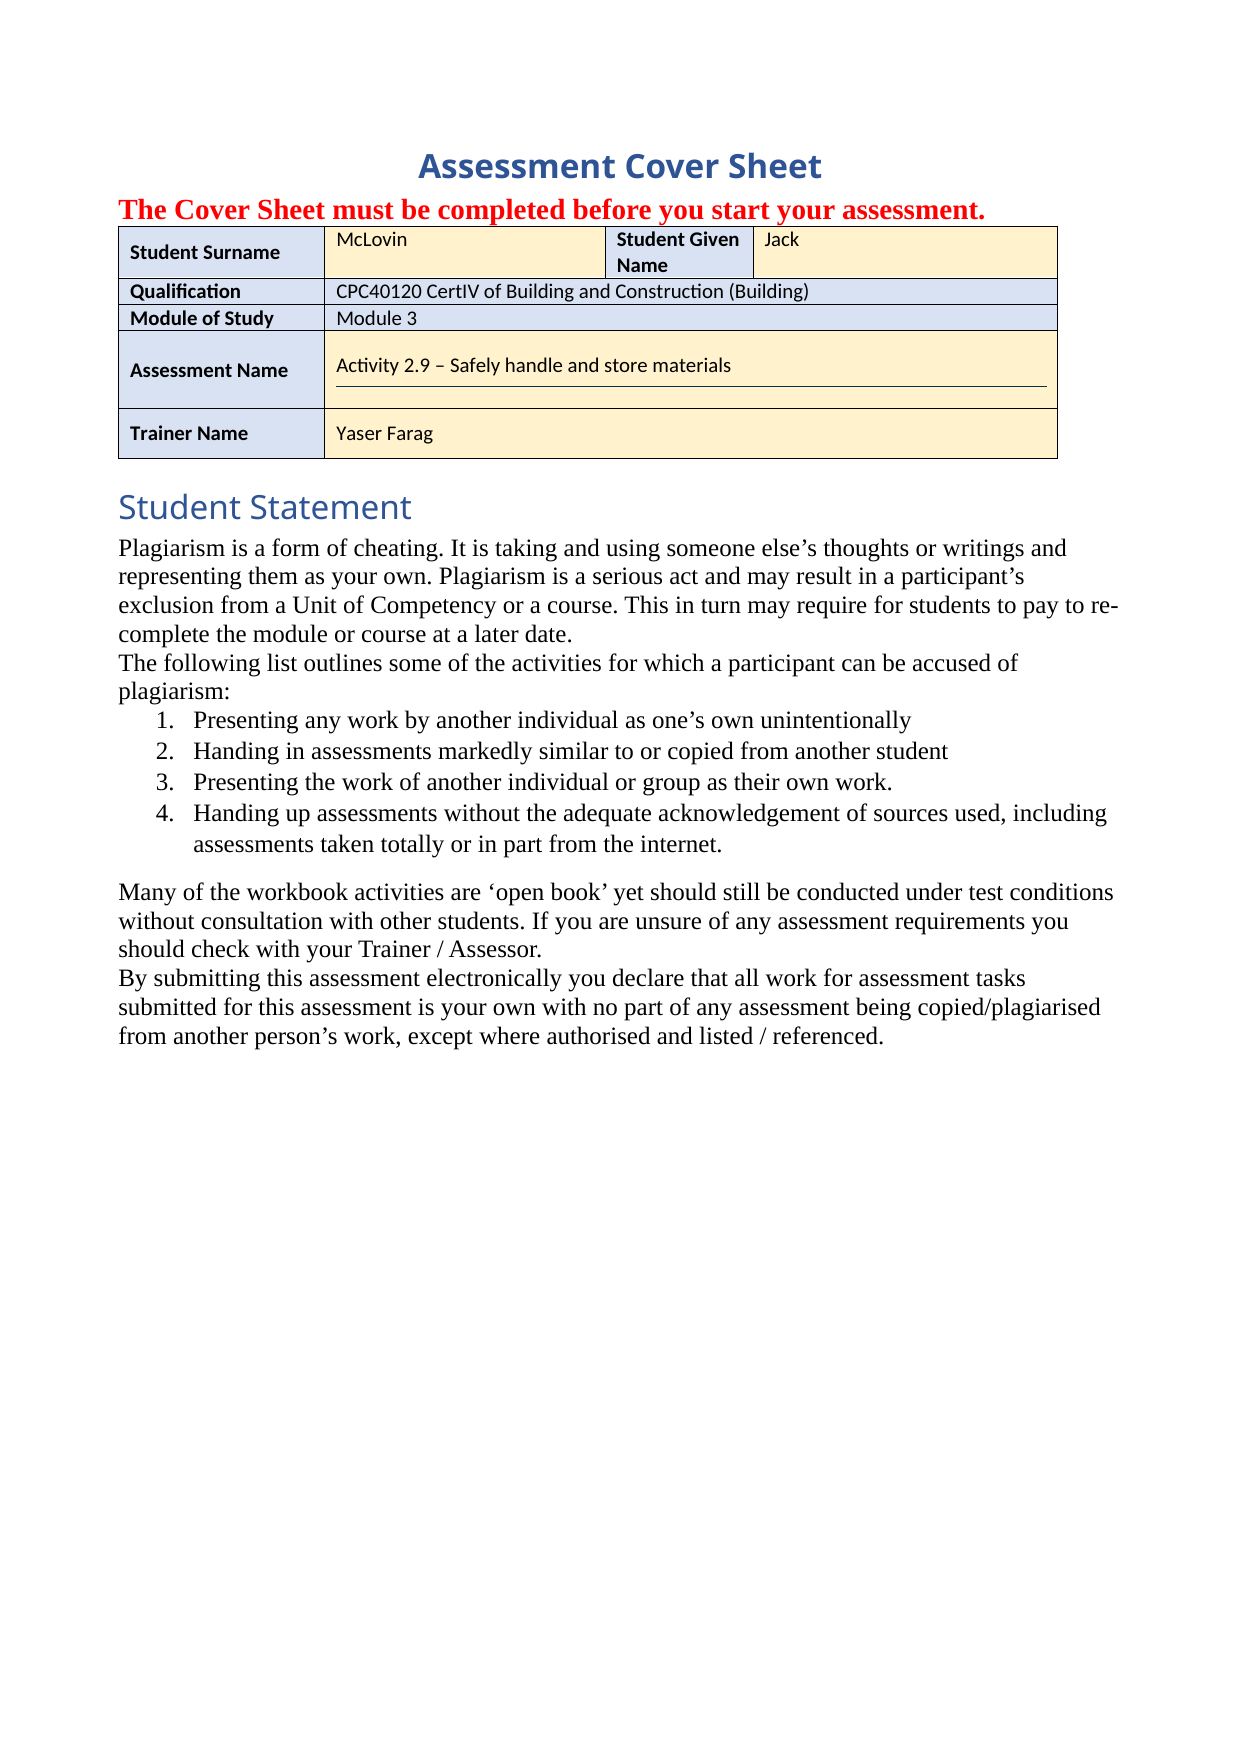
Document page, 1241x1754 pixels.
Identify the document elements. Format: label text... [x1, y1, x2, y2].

text By submitting this assessment electronically you declare that all work for assessment tasks submitted for this assessment is your own with no part of any assessment being copied/plagiarised from another person’s work, except where authorised and listed / referenced. [118, 963, 1122, 1049]
list Handing in assessments markedly similar to or copied from another student [156, 736, 1122, 765]
table_header Student Given Name [606, 227, 753, 277]
text The following list outlines some of the activities for which a participant can be accused of plagiarism: [118, 648, 1122, 705]
table_header Student Surname [119, 227, 324, 277]
table_cell CPC40120 CertIV of Building and Construction (Building) [325, 279, 1057, 304]
table_header Jack [754, 227, 1057, 277]
table_cell Module 3 [325, 305, 1057, 330]
list Presenting the work of another individual or group as their own work. [156, 767, 1122, 796]
table_cell Module of Study [119, 305, 324, 330]
subtitle Assessment Cover Sheet [118, 143, 1122, 188]
list Presenting any work by another individual as one’s own unintentionally [156, 705, 1122, 734]
table_cell Activity 2.9 – Safely handle and store materials [325, 331, 1057, 408]
table_cell Qualification [119, 279, 324, 304]
table_cell Yaser Farag [325, 409, 1057, 458]
text The Cover Sheet must be completed before you start your assessment. [118, 192, 1122, 226]
text Plagiarism is a form of cheating. It is taking and using someone else’s thoughts or writings and representing them as your own. Plagiarism is a serious act and may result in a participant’s exclusion from a Unit of Competency or a course. This in turn may require for students to pay to re-complete the module or course at a later date. [118, 533, 1122, 648]
text Many of the workbook activities are ‘open book’ yet should still be conducted under test conditions without consultation with other students. If you are unsure of any assessment requirements you should check with your Trainer / Assessor. [118, 877, 1122, 963]
table_cell Assessment Name [119, 331, 324, 408]
subtitle Student Statement [118, 484, 1122, 529]
table_header McLovin [325, 227, 605, 277]
list Handing up assessments without the adequate acknowledgement of sources used, including assessments taken totally or in part from the internet. [156, 798, 1122, 858]
table_cell Trainer Name [119, 409, 324, 458]
